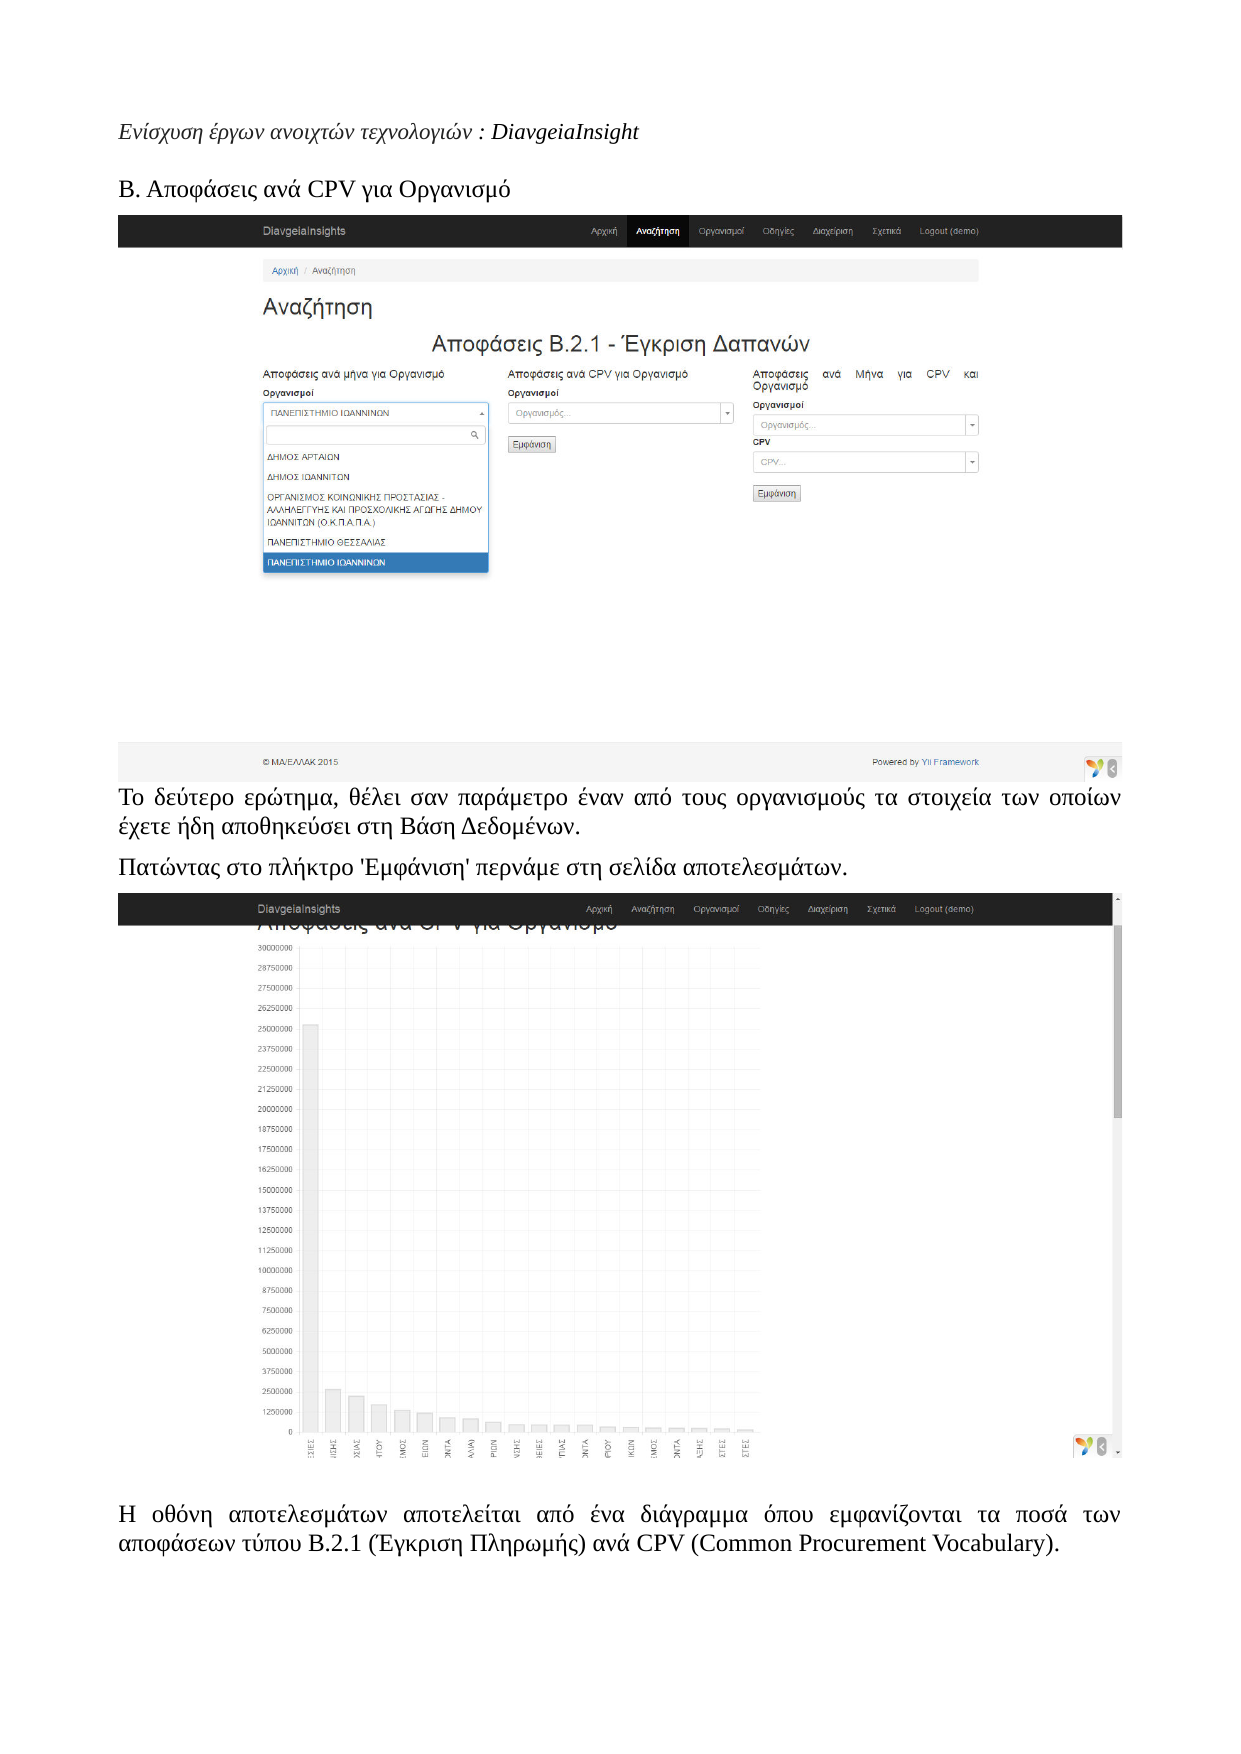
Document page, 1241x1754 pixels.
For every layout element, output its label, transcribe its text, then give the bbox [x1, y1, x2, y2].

text Β. Αποφάσεις ανά CPV για Οργανισμό [118, 174, 1122, 203]
picture [118, 215, 1123, 782]
text Η οθόνη αποτελεσμάτων αποτελείται από ένα διάγραμμα όπου εμφανίζονται τα ποσά των αποφάσεων τύπου Β.2.1 (Έγκριση Πληρωμής) ανά CPV (Common Procurement Vocabulary). [118, 1499, 1122, 1557]
text Το δεύτερο ερώτημα, θέλει σαν παράμετρο έναν από τους οργανισμούς τα στοιχεία των οποίων έχετε ήδη αποθηκεύσει στη Βάση Δεδομένων. [118, 782, 1122, 839]
text Πατώντας στο πλήκτρο 'Εμφάνιση' περνάμε στη σελίδα αποτελεσμάτων. [118, 852, 1122, 881]
picture [118, 893, 1123, 1458]
